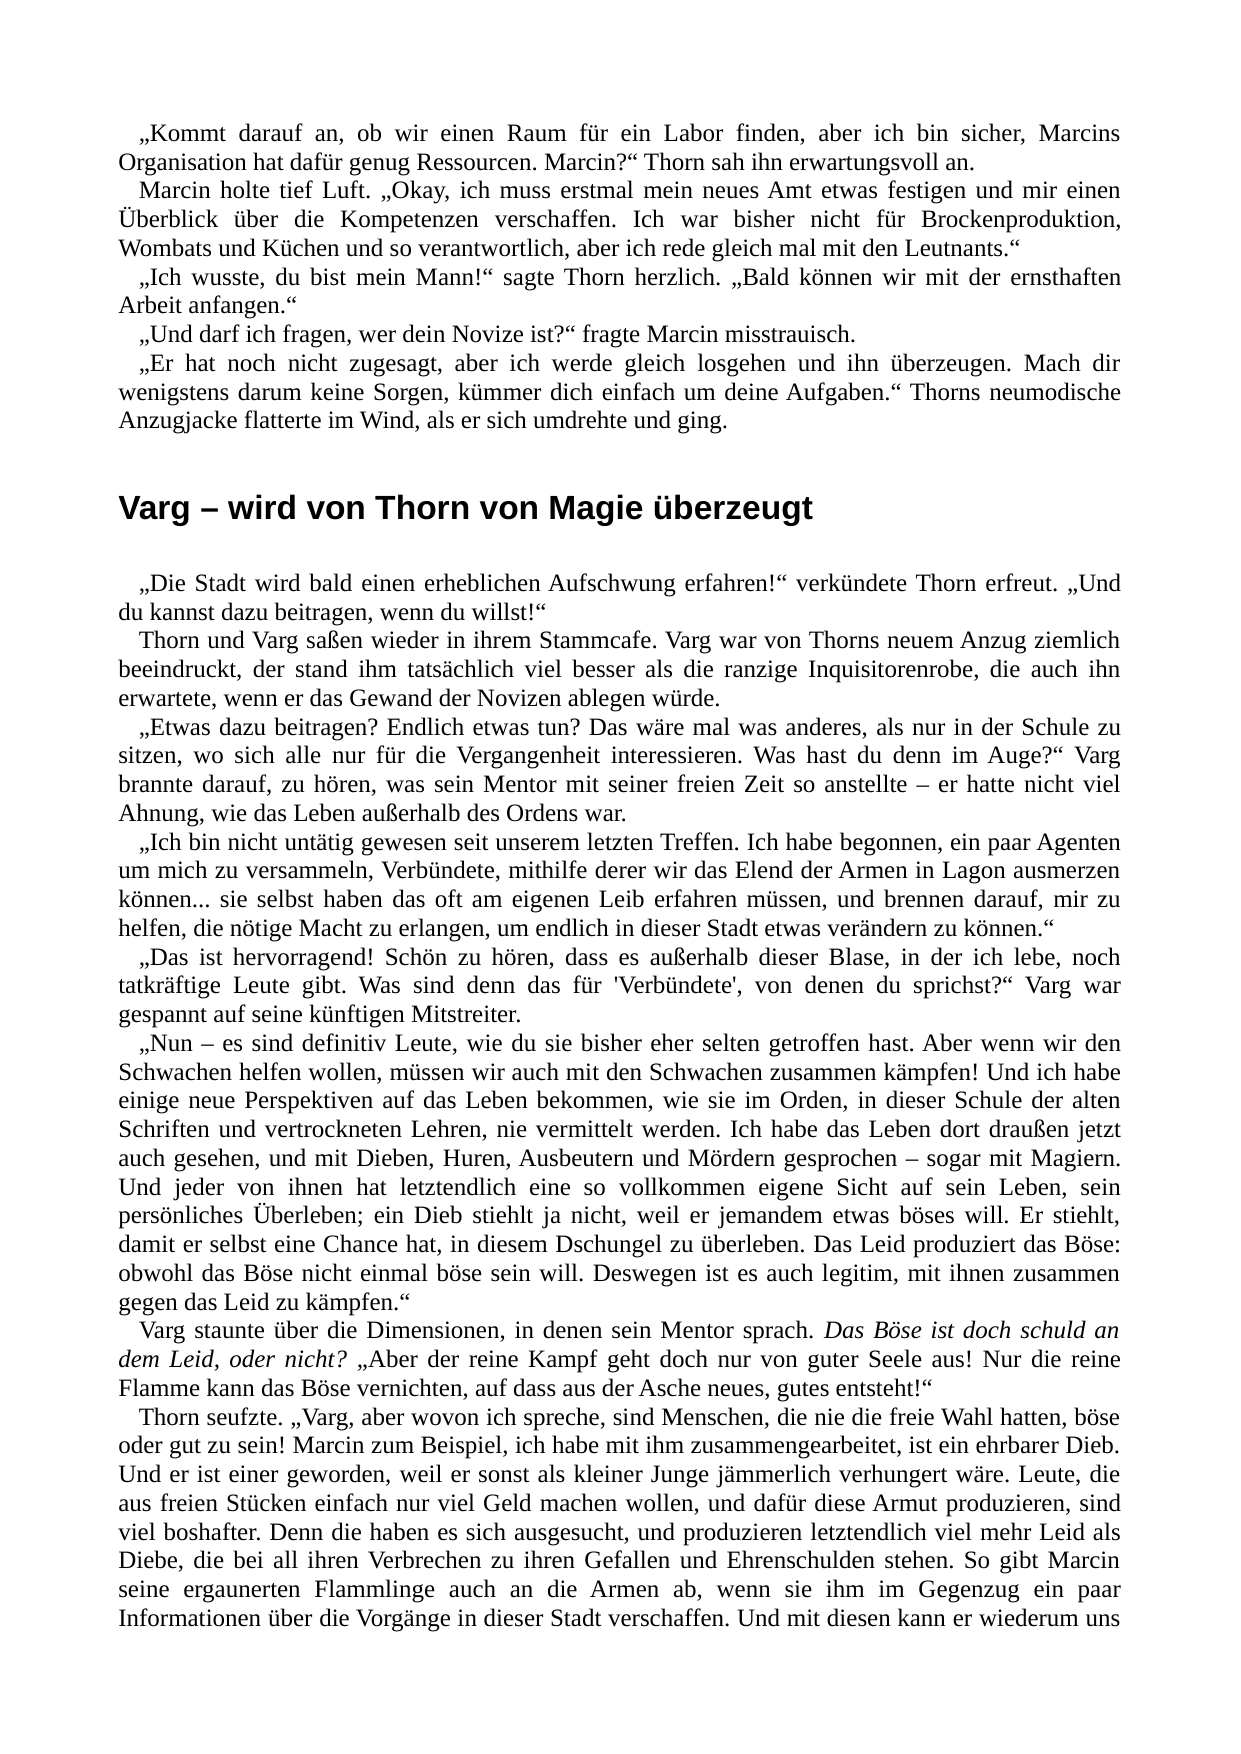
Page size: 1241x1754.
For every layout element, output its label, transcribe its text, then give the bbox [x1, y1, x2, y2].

text „Ich wusste, du bist mein Mann!“ sagte Thorn herzlich. „Bald können wir mit der ernsthaften Arbeit anfangen.“ [118, 262, 1122, 319]
text „Etwas dazu beitragen? Endlich etwas tun? Das wäre mal was anderes, als nur in der Schule zu sitzen, wo sich alle nur für die Vergangenheit interessieren. Was hast du denn im Auge?“ Varg brannte darauf, zu hören, was sein Mentor mit seiner freien Zeit so anstellte – er hatte nicht viel Ahnung, wie das Leben außerhalb des Ordens war. [118, 712, 1122, 827]
text Varg staunte über die Dimensionen, in denen sein Mentor sprach. Das Böse ist doch schuld an dem Leid, oder nicht? „Aber der reine Kampf geht doch nur von guter Seele aus! Nur die reine Flamme kann das Böse vernichten, auf dass aus der Asche neues, gutes entsteht!“ [118, 1316, 1122, 1402]
text „Und darf ich fragen, wer dein Novize ist?“ fragte Marcin misstrauisch. [118, 319, 1122, 348]
text „Die Stadt wird bald einen erheblichen Aufschwung erfahren!“ verkündete Thorn erfreut. „Und du kannst dazu beitragen, wenn du willst!“ [118, 568, 1122, 626]
text Marcin holte tief Luft. „Okay, ich muss erstmal mein neues Amt etwas festigen und mir einen Überblick über die Kompetenzen verschaffen. Ich war bisher nicht für Brockenproduktion, Wombats und Küchen und so verantwortlich, aber ich rede gleich mal mit den Leutnants.“ [118, 176, 1122, 262]
subtitle Varg – wird von Thorn von Magie überzeugt [118, 488, 1122, 527]
text „Das ist hervorragend! Schön zu hören, dass es außerhalb dieser Blase, in der ich lebe, noch tatkräftige Leute gibt. Was sind denn das für 'Verbündete', von denen du sprichst?“ Varg war gespannt auf seine künftigen Mitstreiter. [118, 942, 1122, 1028]
text „Er hat noch nicht zugesagt, aber ich werde gleich losgehen und ihn überzeugen. Mach dir wenigstens darum keine Sorgen, kümmer dich einfach um deine Aufgaben.“ Thorns neumodische Anzugjacke flatterte im Wind, als er sich umdrehte und ging. [118, 348, 1122, 434]
text Thorn und Varg saßen wieder in ihrem Stammcafe. Varg war von Thorns neuem Anzug ziemlich beeindruckt, der stand ihm tatsächlich viel besser als die ranzige Inquisitorenrobe, die auch ihn erwartete, wenn er das Gewand der Novizen ablegen würde. [118, 626, 1122, 712]
text „Ich bin nicht untätig gewesen seit unserem letzten Treffen. Ich habe begonnen, ein paar Agenten um mich zu versammeln, Verbündete, mithilfe derer wir das Elend der Armen in Lagon ausmerzen können... sie selbst haben das oft am eigenen Leib erfahren müssen, und brennen darauf, mir zu helfen, die nötige Macht zu erlangen, um endlich in dieser Stadt etwas verändern zu können.“ [118, 827, 1122, 942]
text „Nun – es sind definitiv Leute, wie du sie bisher eher selten getroffen hast. Aber wenn wir den Schwachen helfen wollen, müssen wir auch mit den Schwachen zusammen kämpfen! Und ich habe einige neue Perspektiven auf das Leben bekommen, wie sie im Orden, in dieser Schule der alten Schriften und vertrockneten Lehren, nie vermittelt werden. Ich habe das Leben dort draußen jetzt auch gesehen, und mit Dieben, Huren, Ausbeutern und Mördern gesprochen – sogar mit Magiern. Und jeder von ihnen hat letztendlich eine so vollkommen eigene Sicht auf sein Leben, sein persönliches Überleben; ein Dieb stiehlt ja nicht, weil er jemandem etwas böses will. Er stiehlt, damit er selbst eine Chance hat, in diesem Dschungel zu überleben. Das Leid produziert das Böse: obwohl das Böse nicht einmal böse sein will. Deswegen ist es auch legitim, mit ihnen zusammen gegen das Leid zu kämpfen.“ [118, 1028, 1122, 1316]
text „Kommt darauf an, ob wir einen Raum für ein Labor finden, aber ich bin sicher, Marcins Organisation hat dafür genug Ressourcen. Marcin?“ Thorn sah ihn erwartungsvoll an. [118, 118, 1122, 176]
text Thorn seufzte. „Varg, aber wovon ich spreche, sind Menschen, die nie die freie Wahl hatten, böse oder gut zu sein! Marcin zum Beispiel, ich habe mit ihm zusammengearbeitet, ist ein ehrbarer Dieb. Und er ist einer geworden, weil er sonst als kleiner Junge jämmerlich verhungert wäre. Leute, die aus freien Stücken einfach nur viel Geld machen wollen, und dafür diese Armut produzieren, sind viel boshafter. Denn die haben es sich ausgesucht, und produzieren letztendlich viel mehr Leid als Diebe, die bei all ihren Verbrechen zu ihren Gefallen und Ehrenschulden stehen. So gibt Marcin seine ergaunerten Flammlinge auch an die Armen ab, wenn sie ihm im Gegenzug ein paar Informationen über die Vorgänge in dieser Stadt verschaffen. Und mit diesen kann er wiederum uns [118, 1402, 1122, 1632]
